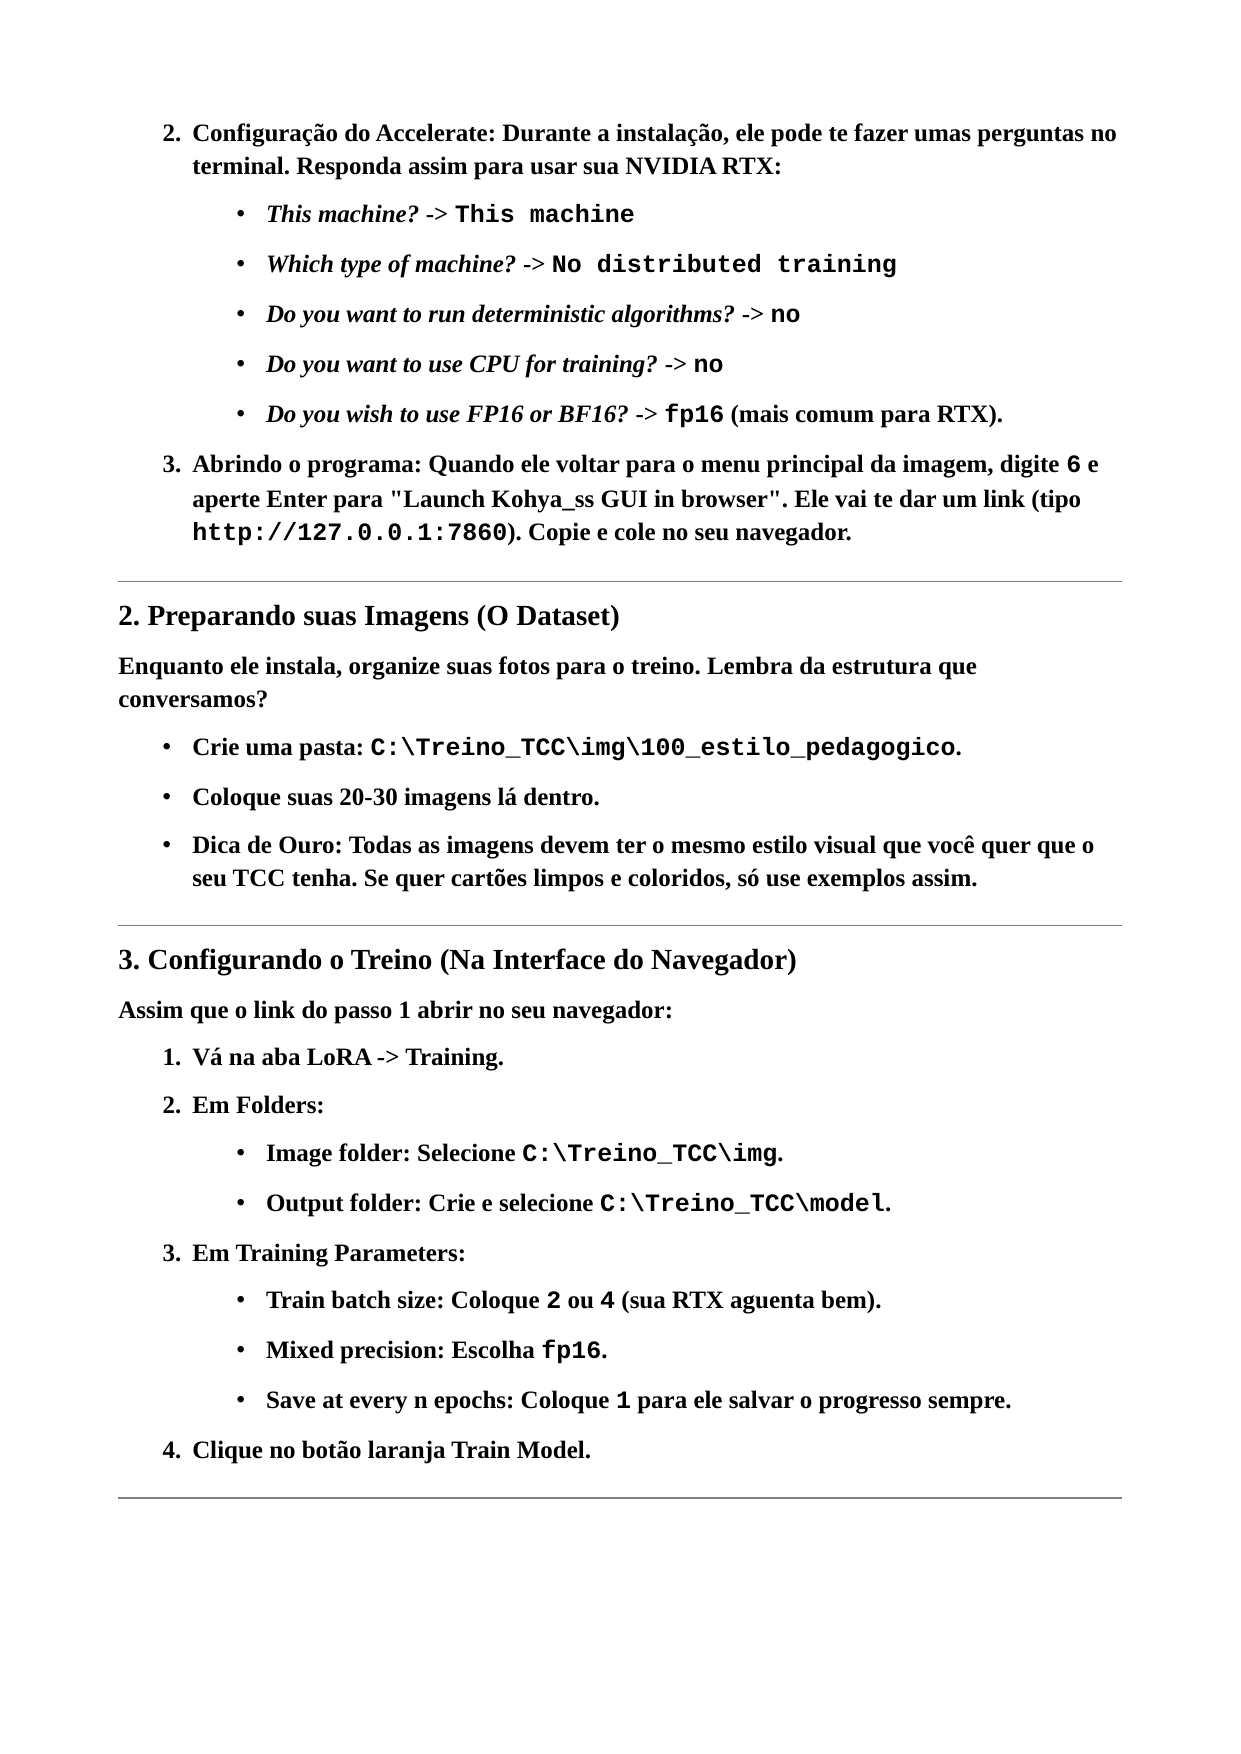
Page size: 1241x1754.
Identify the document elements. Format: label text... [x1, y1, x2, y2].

text Enquanto ele instala, organize suas fotos para o treino. Lembra da estrutura que conversamos? [118, 651, 1122, 713]
list Crie uma pasta: C:\Treino_TCC\img\100_estilo_pedagogico. [162, 732, 1122, 763]
list Mixed precision: Escolha fp16. [236, 1335, 1122, 1366]
list Train batch size: Coloque 2 ou 4 (sua RTX aguenta bem). [236, 1285, 1122, 1316]
subtitle 2. Preparando suas Imagens (O Dataset) [118, 598, 1122, 632]
list Em Folders: [162, 1090, 1122, 1119]
list Which type of machine? -> No distributed training [236, 249, 1122, 279]
list Image folder: Selecione C:\Treino_TCC\img. [236, 1138, 1122, 1168]
list Save at every n epochs: Coloque 1 para ele salvar o progresso sempre. [236, 1385, 1122, 1416]
list Abrindo o programa: Quando ele voltar para o menu principal da imagem, digite 6 e aperte Enter para "Launch Kohya_ss GUI in browser". Ele vai te dar um link (tipo http://127.0.0.1:7860). Copie e cole no seu navegador. [162, 449, 1122, 548]
list Vá na aba LoRA -> Training. [162, 1042, 1122, 1071]
list Dica de Ouro: Todas as imagens devem ter o mesmo estilo visual que você quer que o seu TCC tenha. Se quer cartões limpos e coloridos, só use exemplos assim. [162, 830, 1122, 891]
list Coloque suas 20-30 imagens lá dentro. [162, 782, 1122, 811]
list Output folder: Crie e selecione C:\Treino_TCC\model. [236, 1188, 1122, 1218]
list Configuração do Accelerate: Durante a instalação, ele pode te fazer umas perguntas no terminal. Responda assim para usar sua NVIDIA RTX: [162, 118, 1122, 180]
list Do you want to run deterministic algorithms? -> no [236, 299, 1122, 329]
list This machine? -> This machine [236, 199, 1122, 229]
list Clique no botão laranja Train Model. [162, 1435, 1122, 1464]
list Do you wish to use FP16 or BF16? -> fp16 (mais comum para RTX). [236, 399, 1122, 429]
text Assim que o link do passo 1 abrir no seu navegador: [118, 995, 1122, 1024]
list Em Training Parameters: [162, 1238, 1122, 1266]
list Do you want to use CPU for training? -> no [236, 349, 1122, 379]
subtitle 3. Configurando o Treino (Na Interface do Navegador) [118, 942, 1122, 975]
